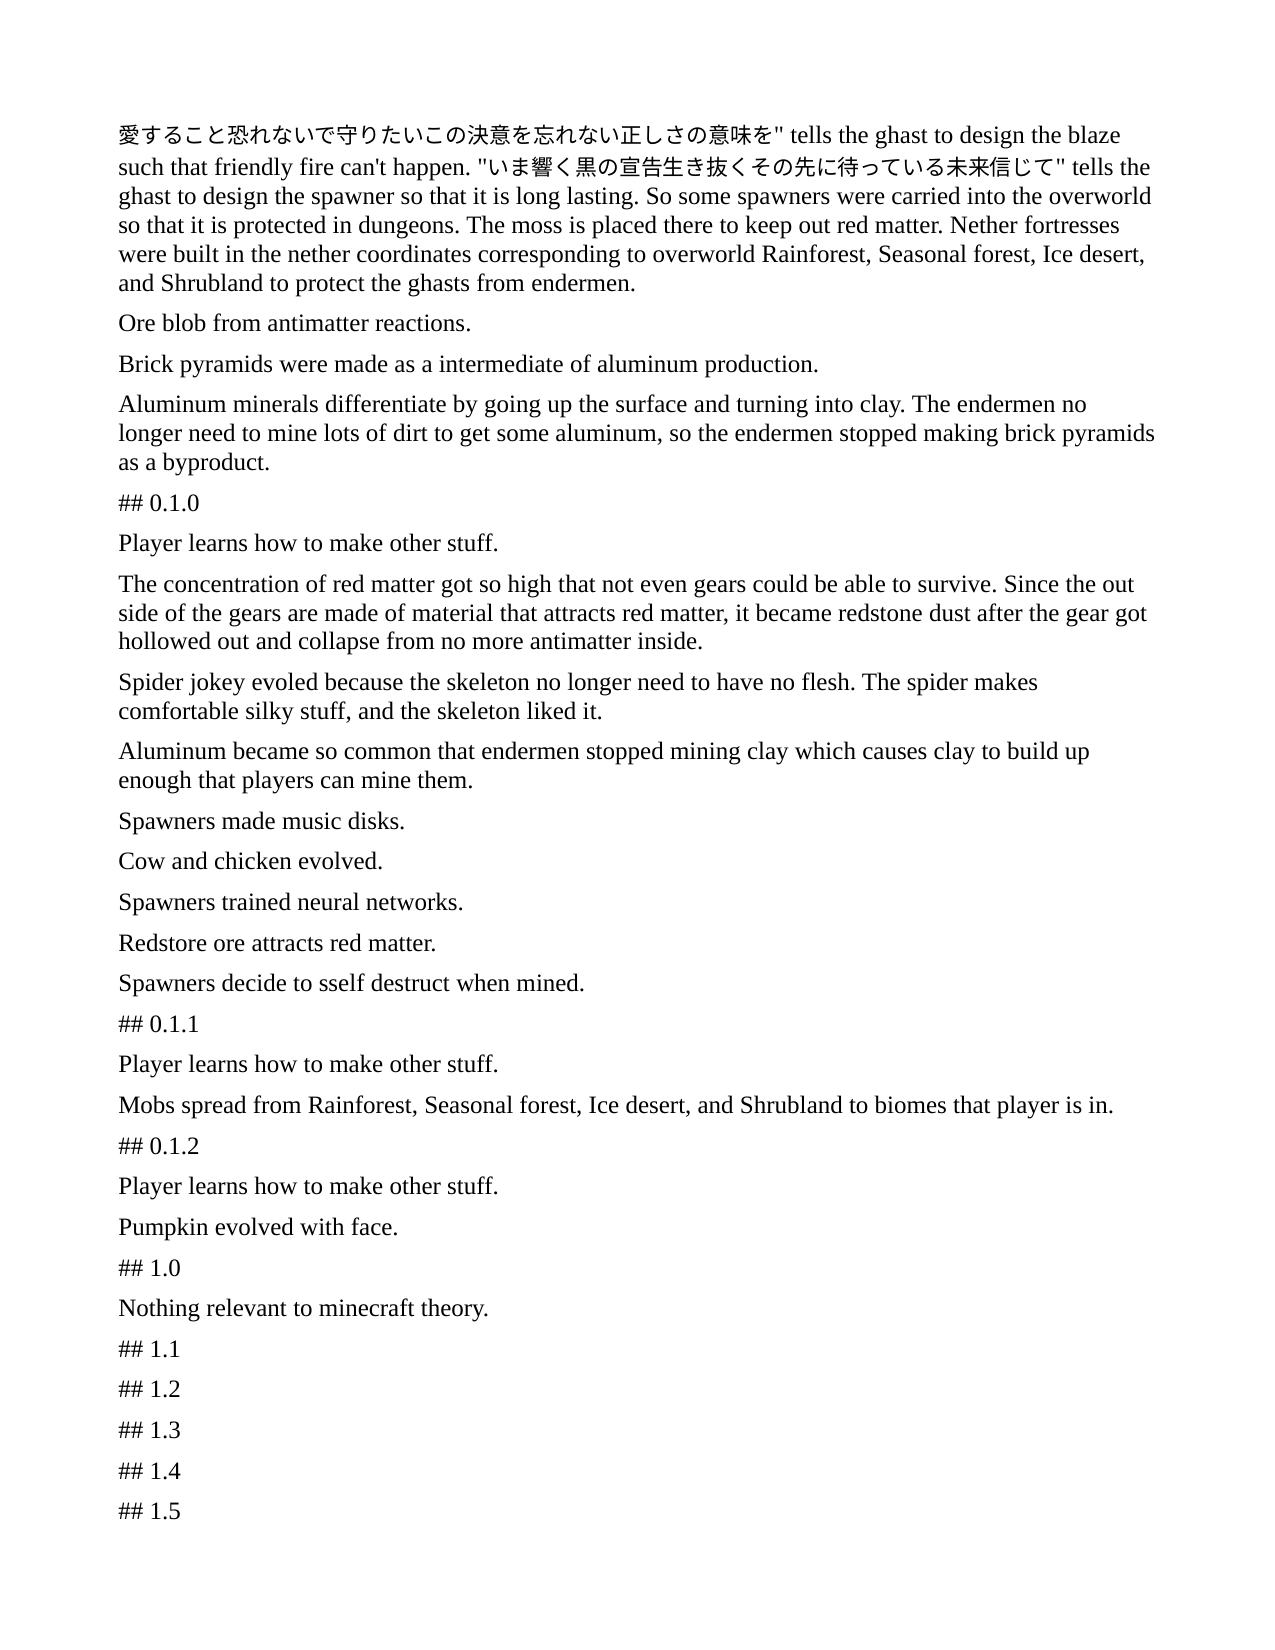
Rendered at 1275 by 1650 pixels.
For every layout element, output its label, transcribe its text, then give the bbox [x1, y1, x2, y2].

text Redstore ore attracts red matter. [118, 928, 1157, 956]
text ## 0.1.0 [118, 488, 1157, 516]
text 愛すること恐れないで守りたいこの決意を忘れない正しさの意味を" tells the ghast to design the blaze such that friendly fire can't happen. "いま響く黒の宣告生き抜くその先に待っている未来信じて" tells the ghast to design the spawner so that it is long lasting. So some spawners were carried into the overworld so that it is protected in dungeons. The moss is placed there to keep out red matter. Nether fortresses were built in the nether coordinates corresponding to overworld Rainforest, Seasonal forest, Ice desert, and Shrubland to protect the ghasts from endermen. [118, 118, 1157, 296]
text ## 1.4 [118, 1456, 1157, 1484]
text Player learns how to make other stuff. [118, 1049, 1157, 1078]
text ## 1.2 [118, 1374, 1157, 1403]
text Pumpkin evolved with face. [118, 1212, 1157, 1241]
text ## 1.1 [118, 1334, 1157, 1363]
text Spawners trained neural networks. [118, 887, 1157, 916]
text Aluminum minerals differentiate by going up the surface and turning into clay. The endermen no longer need to mine lots of dirt to get some aluminum, so the endermen stopped making brick pyramids as a byproduct. [118, 389, 1157, 476]
text Player learns how to make other stuff. [118, 528, 1157, 557]
text Mobs spread from Rainforest, Seasonal forest, Ice desert, and Shrubland to biomes that player is in. [118, 1090, 1157, 1119]
text ## 0.1.1 [118, 1009, 1157, 1038]
text Brick pyramids were made as a intermediate of aluminum production. [118, 349, 1157, 378]
text Player learns how to make other stuff. [118, 1171, 1157, 1200]
text Spawners decide to sself destruct when mined. [118, 968, 1157, 997]
text ## 1.0 [118, 1253, 1157, 1281]
text ## 0.1.2 [118, 1131, 1157, 1159]
text The concentration of red matter got so high that not even gears could be able to survive. Since the out side of the gears are made of material that attracts red matter, it became redstone dust after the gear got hollowed out and collapse from no more antimatter inside. [118, 569, 1157, 655]
text Ore blob from antimatter reactions. [118, 308, 1157, 337]
text ## 1.5 [118, 1496, 1157, 1525]
text Aluminum became so common that endermen stopped mining clay which causes clay to build up enough that players can mine them. [118, 736, 1157, 794]
text Spawners made music disks. [118, 806, 1157, 834]
text ## 1.3 [118, 1415, 1157, 1444]
text Cow and chicken evolved. [118, 846, 1157, 875]
text Nothing relevant to minecraft theory. [118, 1293, 1157, 1322]
text Spider jokey evoled because the skeleton no longer need to have no flesh. The spider makes comfortable silky stuff, and the skeleton liked it. [118, 667, 1157, 724]
